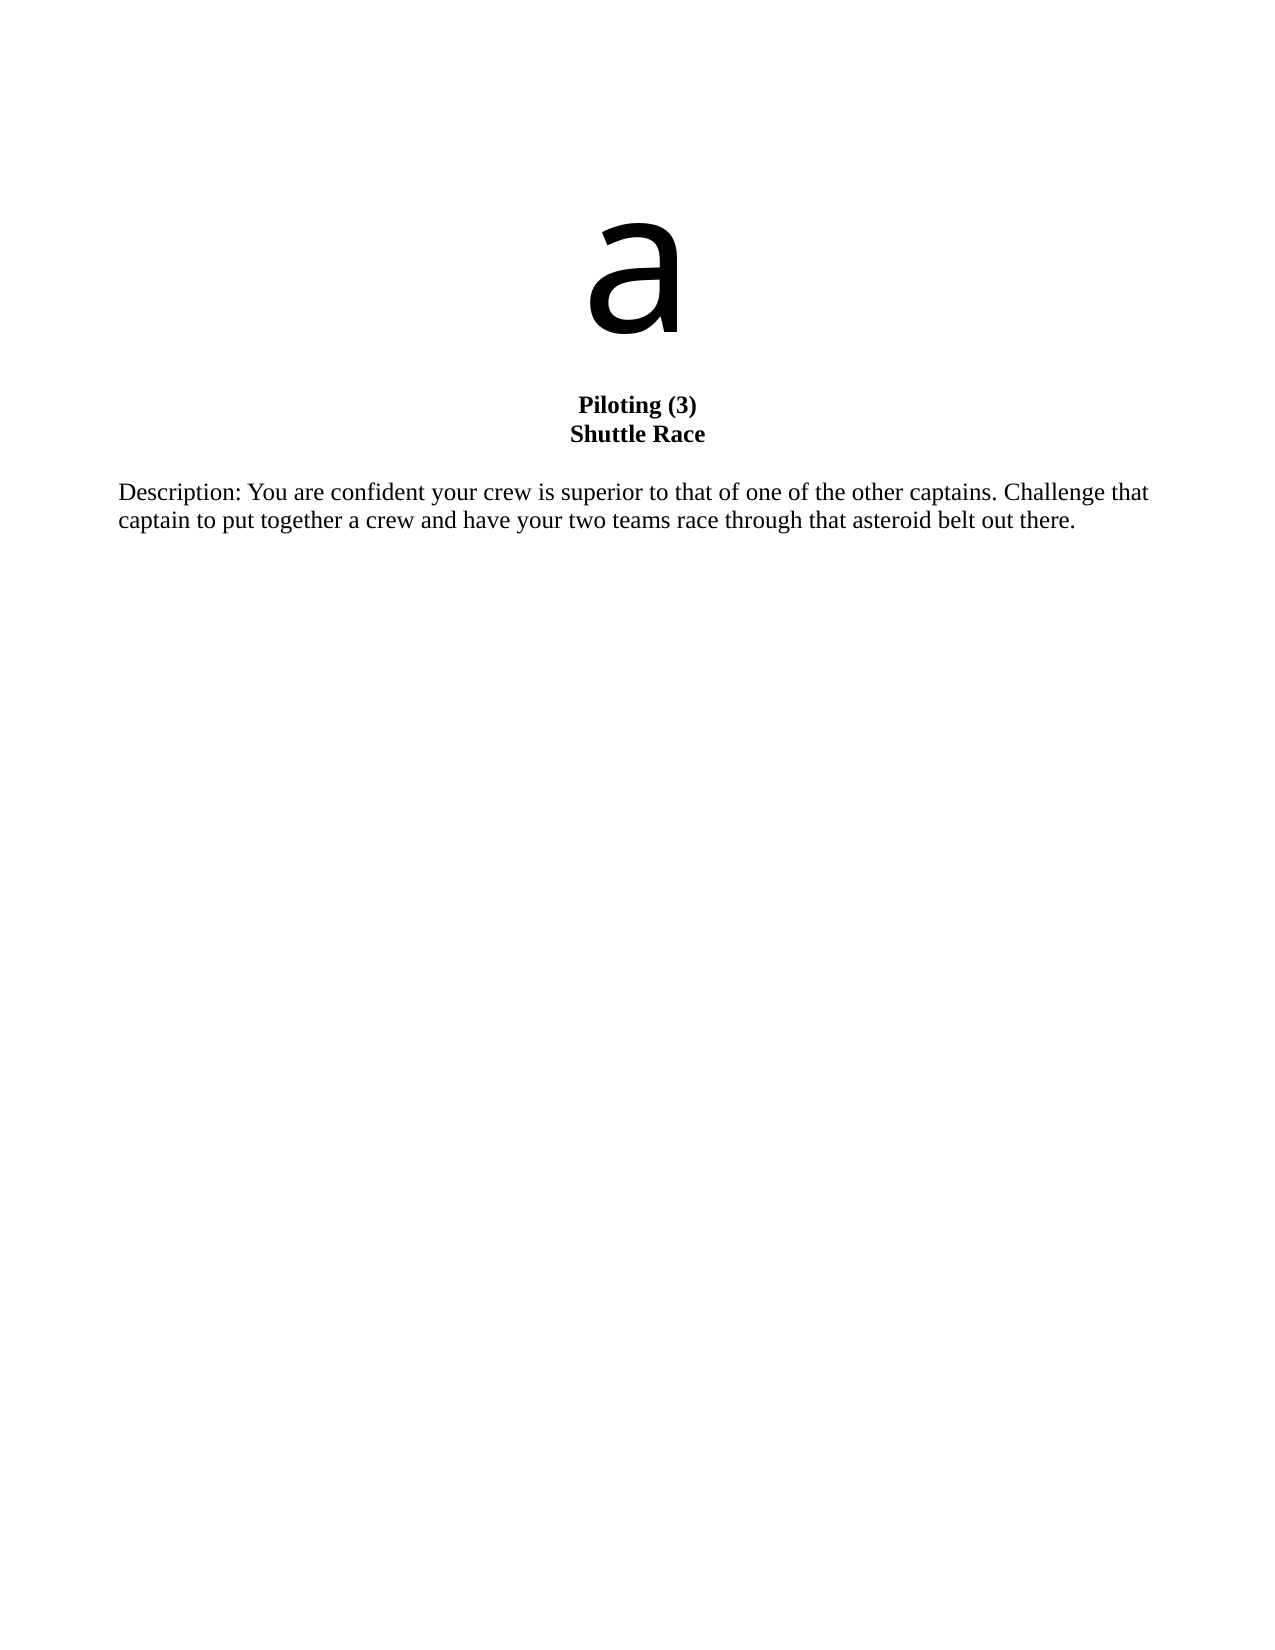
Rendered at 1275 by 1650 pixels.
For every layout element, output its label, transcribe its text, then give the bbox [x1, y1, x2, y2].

text Description: You are confident your crew is superior to that of one of the other captains. Challenge that captain to put together a crew and have your two teams race through that asteroid belt out there. [118, 477, 1157, 534]
text a [118, 118, 1157, 391]
text Shuttle Race [118, 419, 1157, 448]
text Piloting (3) [118, 391, 1157, 419]
